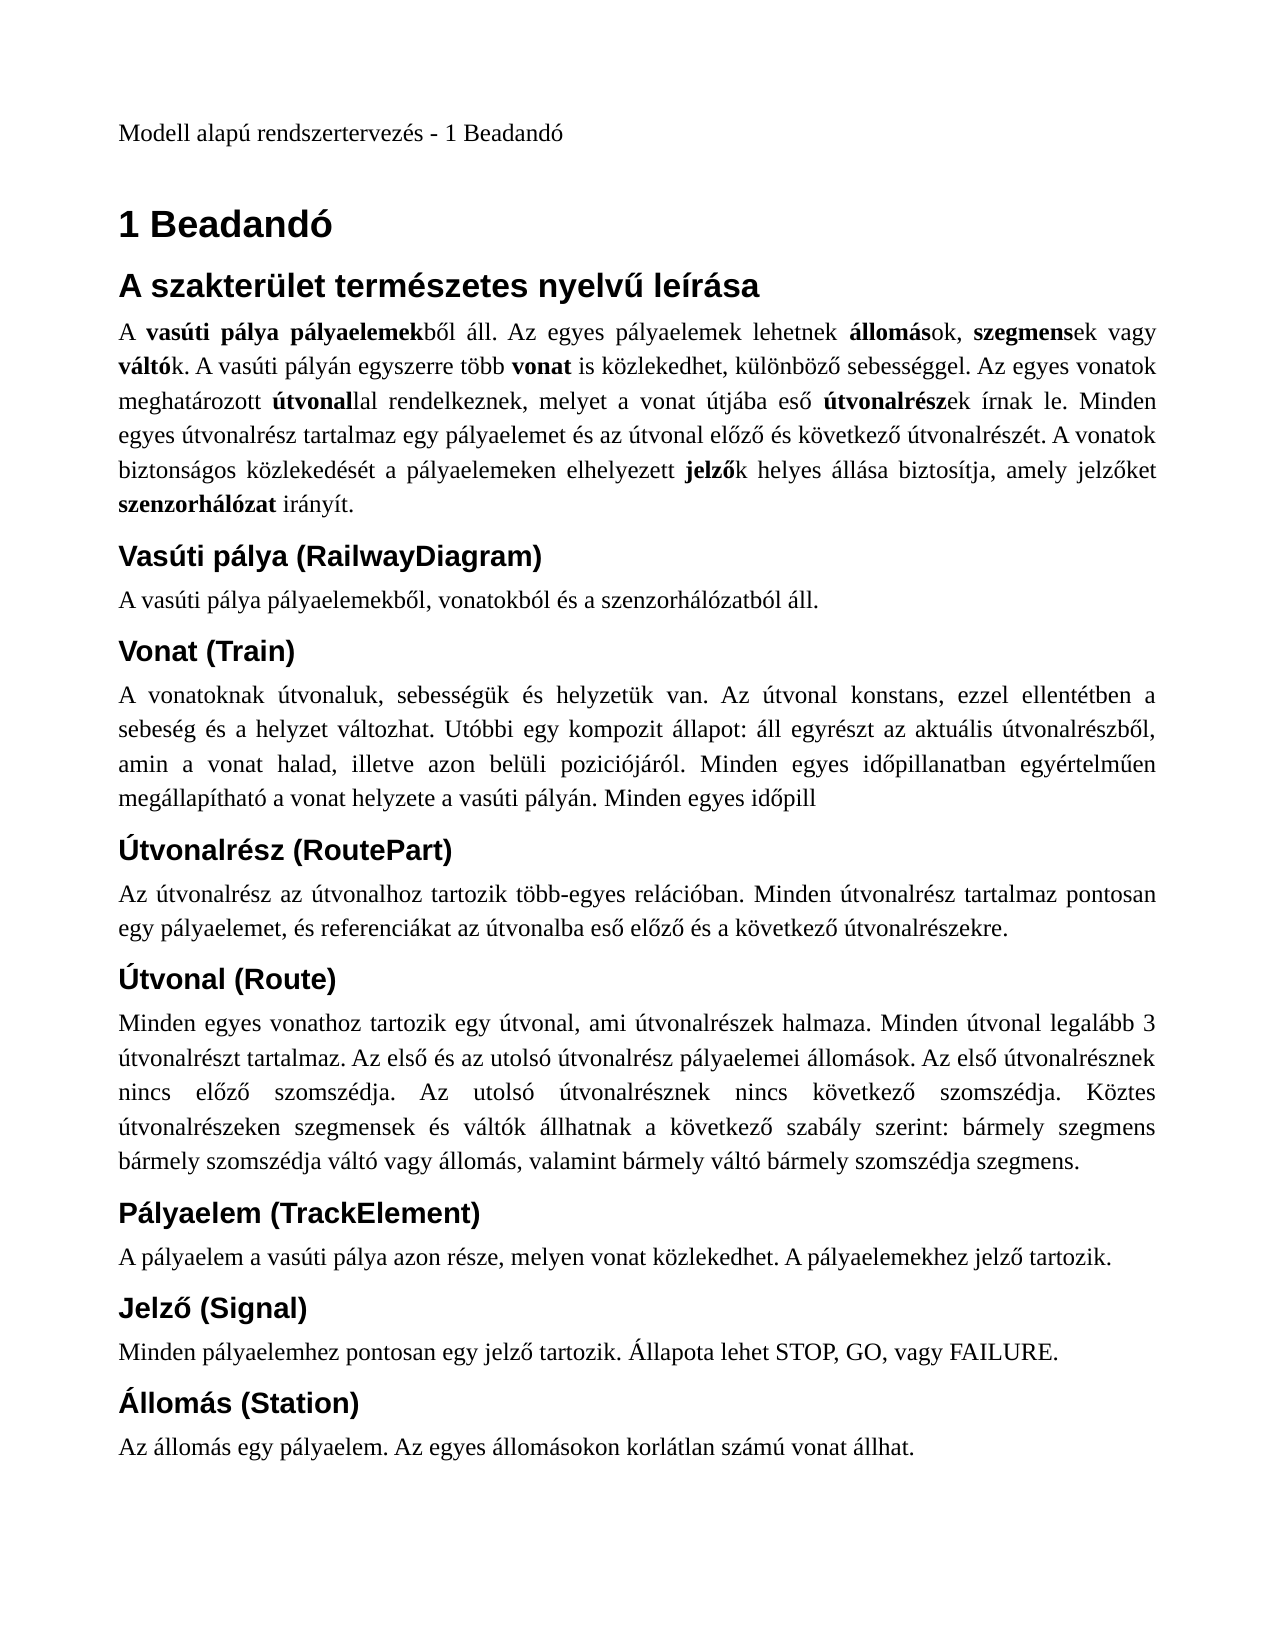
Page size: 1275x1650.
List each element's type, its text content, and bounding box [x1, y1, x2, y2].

text Minden pályaelemhez pontosan egy jelző tartozik. Állapota lehet STOP, GO, vagy FAILURE. [118, 1337, 1157, 1366]
subtitle Vonat (Train) [118, 634, 1157, 667]
subtitle Útvonalrész (RoutePart) [118, 832, 1157, 866]
text A vonatoknak útvonaluk, sebességük és helyzetük van. Az útvonal konstans, ezzel ellentétben a sebeség és a helyzet változhat. Utóbbi egy kompozit állapot: áll egyrészt az aktuális útvonalrészből, amin a vonat halad, illetve azon belüli poziciójáról. Minden egyes időpillanatban egyértelműen megállapítható a vonat helyzete a vasúti pályán. Minden egyes időpill [118, 680, 1157, 812]
subtitle Vasúti pálya (RailwayDiagram) [118, 538, 1157, 572]
subtitle Állomás (Station) [118, 1386, 1157, 1420]
subtitle Útvonal (Route) [118, 962, 1157, 996]
subtitle Jelző (Signal) [118, 1291, 1157, 1324]
subtitle 1 Beadandó [118, 201, 1157, 245]
text Minden egyes vonathoz tartozik egy útvonal, ami útvonalrészek halmaza. Minden útvonal legalább 3 útvonalrészt tartalmaz. Az első és az utolsó útvonalrész pályaelemei állomások. Az első útvonalrésznek nincs előző szomszédja. Az utolsó útvonalrésznek nincs következő szomszédja. Köztes útvonalrészeken szegmensek és váltók állhatnak a következő szabály szerint: bármely szegmens bármely szomszédja váltó vagy állomás, valamint bármely váltó bármely szomszédja szegmens. [118, 1008, 1157, 1175]
text Az útvonalrész az útvonalhoz tartozik több-egyes relációban. Minden útvonalrész tartalmaz pontosan egy pályaelemet, és referenciákat az útvonalba eső előző és a következő útvonalrészekre. [118, 879, 1157, 942]
subtitle Pályaelem (TrackElement) [118, 1196, 1157, 1229]
text A vasúti pálya pályaelemekből áll. Az egyes pályaelemek lehetnek állomások, szegmensek vagy váltók. A vasúti pályán egyszerre több vonat is közlekedhet, különböző sebességgel. Az egyes vonatok meghatározott útvonallal rendelkeznek, melyet a vonat útjába eső útvonalrészek írnak le. Minden egyes útvonalrész tartalmaz egy pályaelemet és az útvonal előző és következő útvonalrészét. A vonatok biztonságos közlekedését a pályaelemeken elhelyezett jelzők helyes állása biztosítja, amely jelzőket szenzorhálózat irányít. [118, 317, 1157, 518]
text Az állomás egy pályaelem. Az egyes állomásokon korlátlan számú vonat állhat. [118, 1432, 1157, 1461]
subtitle A szakterület természetes nyelvű leírása [118, 266, 1157, 304]
text A vasúti pálya pályaelemekből, vonatokból és a szenzorhálózatból áll. [118, 585, 1157, 613]
text A pályaelem a vasúti pálya azon része, melyen vonat közlekedhet. A pályaelemekhez jelző tartozik. [118, 1242, 1157, 1271]
